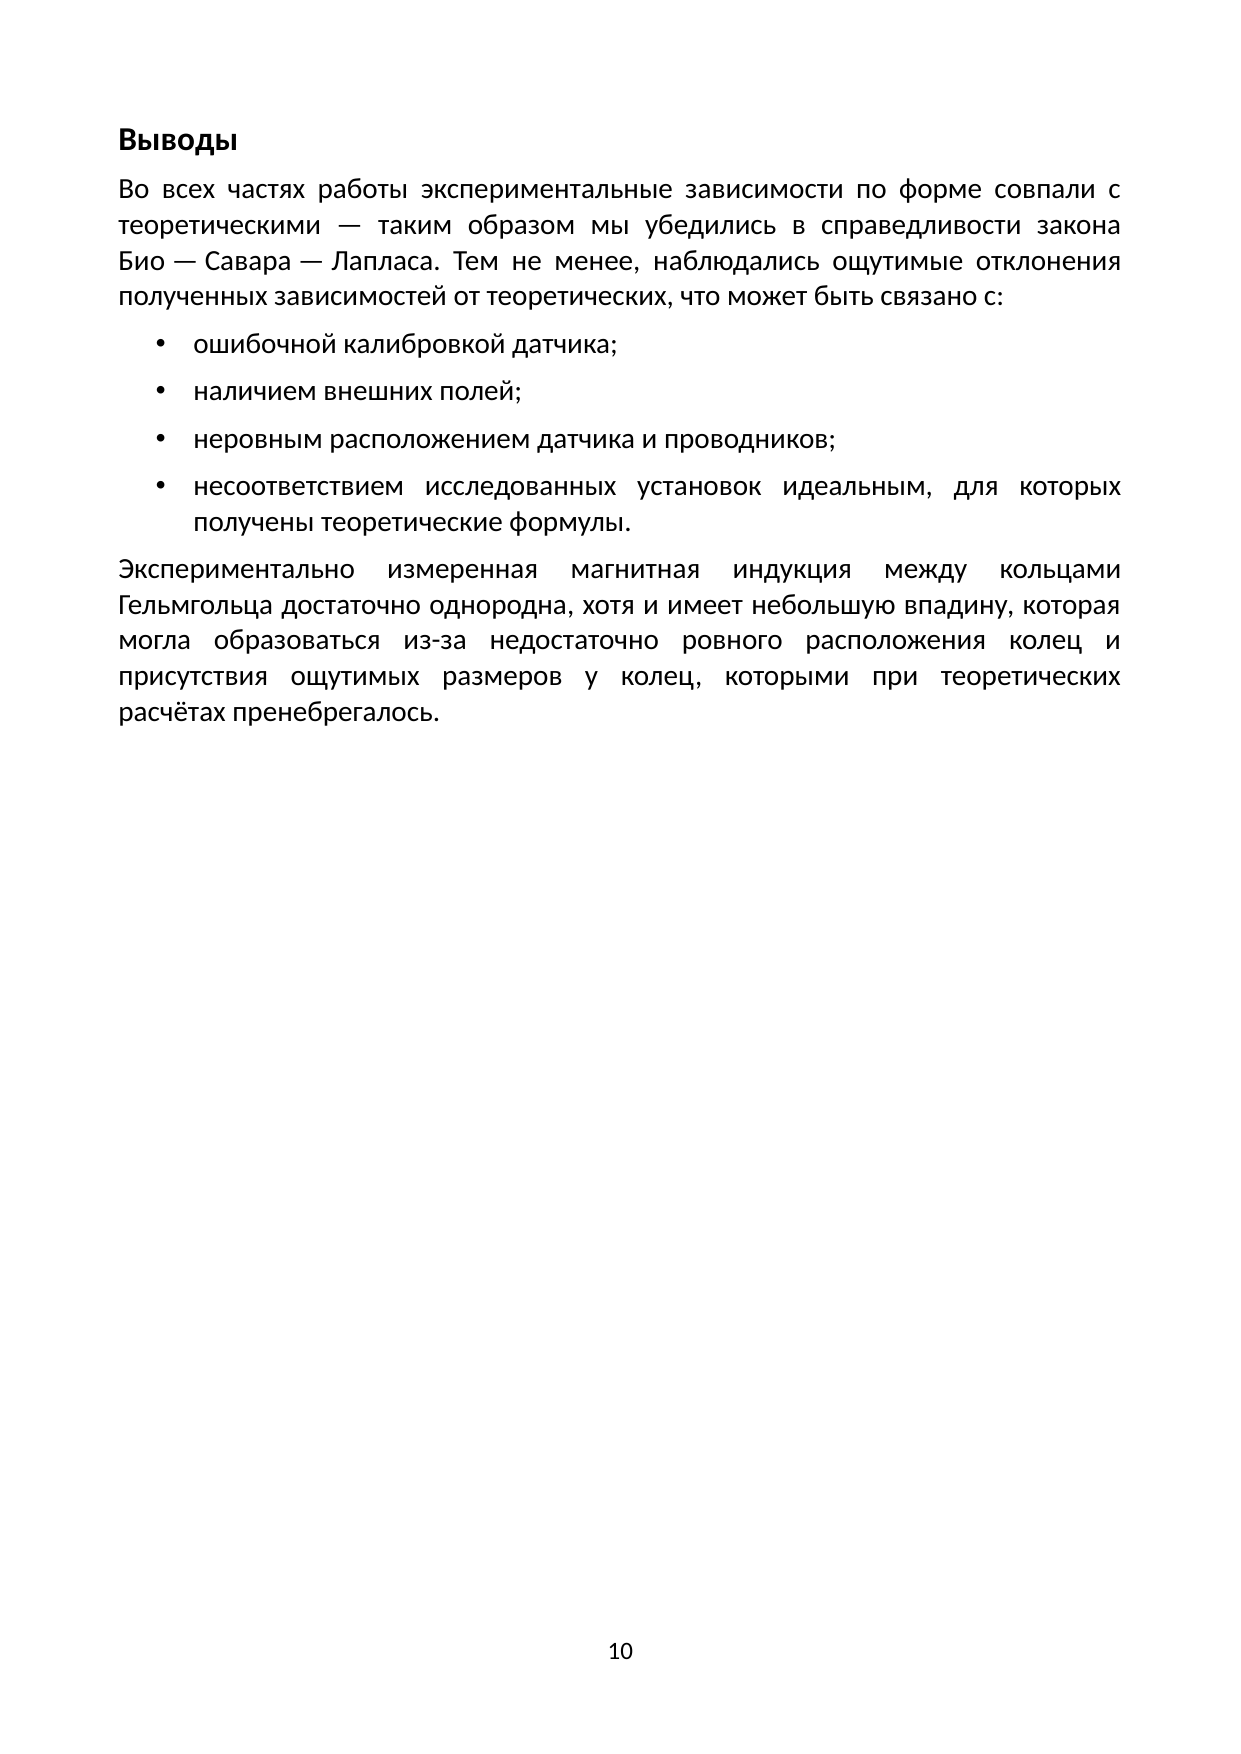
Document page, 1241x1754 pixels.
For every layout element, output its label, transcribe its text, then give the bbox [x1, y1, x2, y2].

text Во всех частях работы экспериментальные зависимости по форме совпали с теоретическими — таким образом мы убедились в справедливости закона Био — Савара — Лапласа. Тем не менее, наблюдались ощутимые отклонения полученных зависимостей от теоретических, что может быть связано с: [118, 171, 1122, 313]
list ошибочной калибровкой датчика; [156, 325, 1122, 361]
subtitle Выводы [118, 118, 1122, 159]
list несоответствием исследованных установок идеальным, для которых получены теоретические формулы. [156, 467, 1122, 538]
list неровным расположением датчика и проводников; [156, 420, 1122, 455]
list наличием внешних полей; [156, 372, 1122, 408]
text Экспериментально измеренная магнитная индукция между кольцами Гельмгольца достаточно однородна, хотя и имеет небольшую впадину, которая могла образоваться из-за недостаточно ровного расположения колец и присутствия ощутимых размеров у колец, которыми при теоретических расчётах пренебрегалось. [118, 550, 1122, 728]
